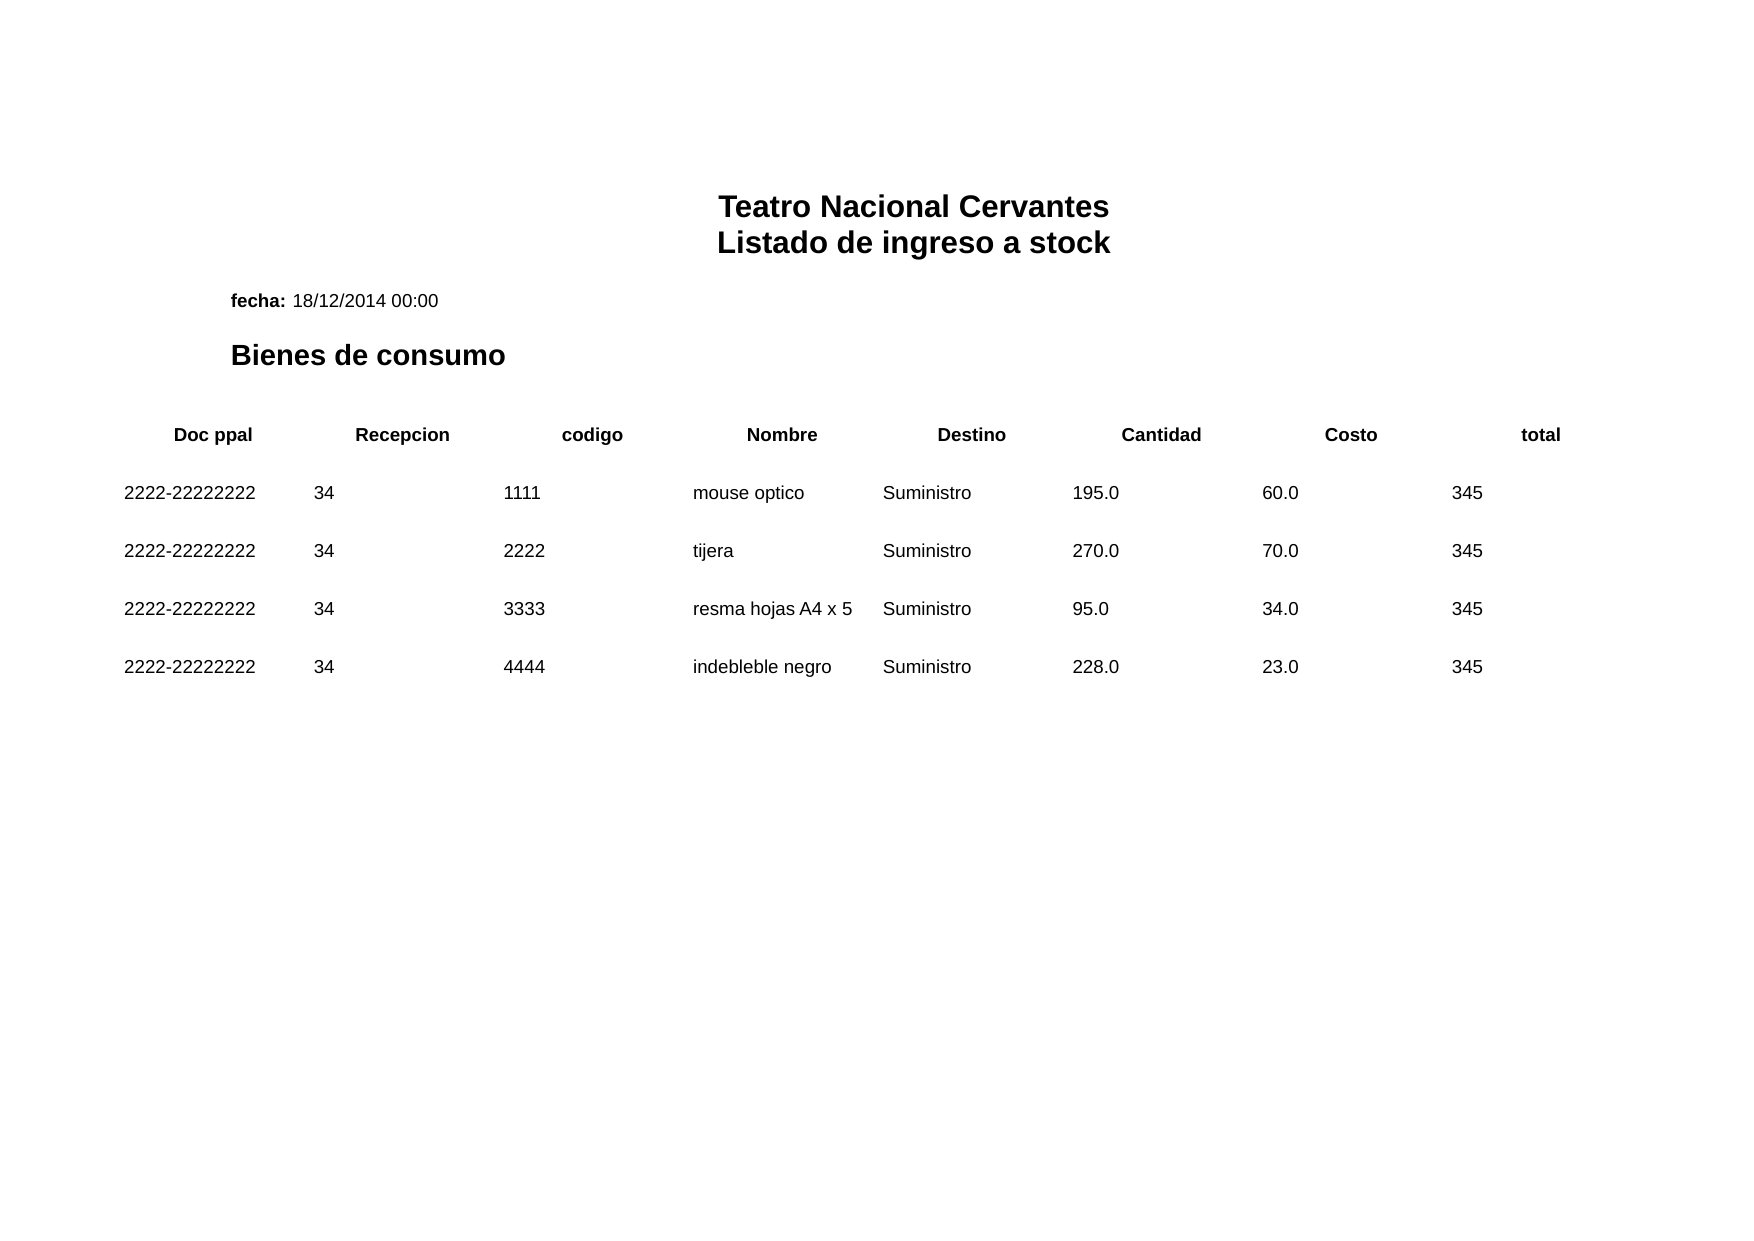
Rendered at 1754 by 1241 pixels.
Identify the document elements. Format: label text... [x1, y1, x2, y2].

table_cell 34 [308, 567, 497, 625]
table_cell 95.0 [1067, 567, 1256, 625]
table_cell 345 [1446, 567, 1636, 625]
table_cell 345 [1446, 451, 1636, 509]
table_cell 345 [1446, 509, 1636, 567]
table_cell 3333 [498, 567, 687, 625]
table_cell 2222-22222222 [118, 567, 308, 625]
table_cell 1111 [498, 451, 687, 509]
table_cell 60.0 [1256, 451, 1446, 509]
text Bienes de consumo [231, 338, 1636, 372]
table_cell 2222 [498, 509, 687, 567]
table_cell Suministro [877, 625, 1067, 683]
table_header Destino [877, 393, 1067, 451]
table_cell 2222-22222222 [118, 451, 308, 509]
table_cell 34 [308, 509, 497, 567]
table_cell 2222-22222222 [118, 509, 308, 567]
table_cell 23.0 [1256, 625, 1446, 683]
table_header Costo [1256, 393, 1446, 451]
table_cell 70.0 [1256, 509, 1446, 567]
table_cell Suministro [877, 451, 1067, 509]
table_cell 195.0 [1067, 451, 1256, 509]
table_header Nombre [687, 393, 877, 451]
table_header Doc ppal [118, 393, 308, 451]
table_header Cantidad [1067, 393, 1256, 451]
table_cell mouse optico [687, 451, 877, 509]
table_cell resma hojas A4 x 5 [687, 567, 877, 625]
table_cell 34 [308, 625, 497, 683]
table_header codigo [498, 393, 687, 451]
table_cell indebleble negro [687, 625, 877, 683]
table_cell 345 [1446, 625, 1636, 683]
table_header total [1446, 393, 1636, 451]
table_cell 2222-22222222 [118, 625, 308, 683]
table_cell 4444 [498, 625, 687, 683]
table_cell Suministro [877, 567, 1067, 625]
table_cell 228.0 [1067, 625, 1256, 683]
table_cell 34.0 [1256, 567, 1446, 625]
table_cell 270.0 [1067, 509, 1256, 567]
table_cell Suministro [877, 509, 1067, 567]
table_cell 34 [308, 451, 497, 509]
table_cell tijera [687, 509, 877, 567]
text Teatro Nacional Cervantes [118, 188, 1636, 224]
table_header Recepcion [308, 393, 497, 451]
text Listado de ingreso a stock [118, 224, 1636, 260]
text fecha: 18/12/2014 00:00 [118, 284, 1636, 313]
